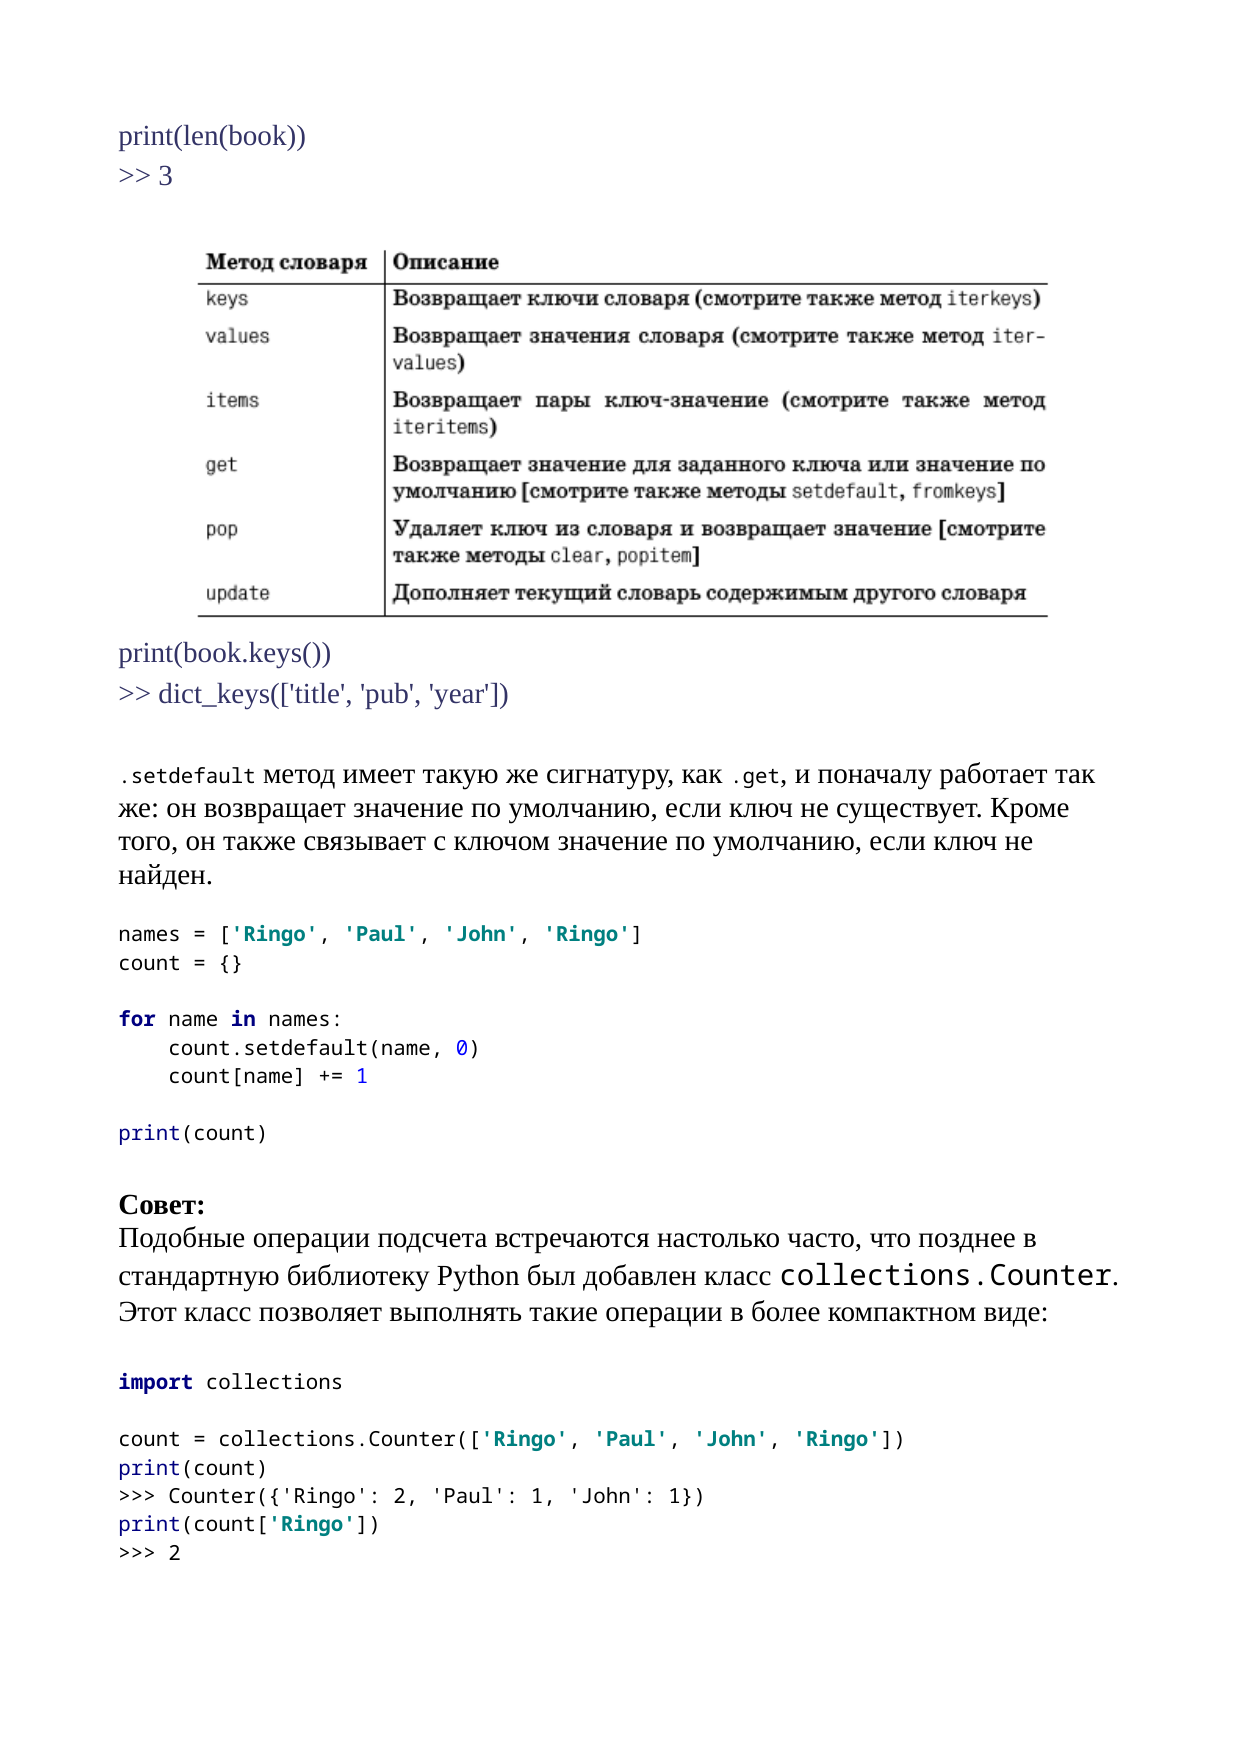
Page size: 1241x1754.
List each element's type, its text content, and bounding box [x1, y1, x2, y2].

picture [171, 238, 1070, 636]
text >>> 2 [118, 1538, 1122, 1566]
text >> dict_keys(['title', 'pub', 'year']) [118, 676, 1122, 709]
text names = ['Ringo', 'Paul', 'John', 'Ringo'] count = {} for name in names: count.setdefault(name, 0) count[name] += 1 print(count) [118, 919, 1122, 1147]
text >> 3 [118, 158, 1122, 192]
text .setdefault метод имеет такую же сигнатуру, как .get, и поначалу работает так же: он возвращает значение по умолчанию, если ключ не существует. Кроме того, он также связывает с ключом значение по умолчанию, если ключ не найден. [118, 756, 1122, 890]
text print(len(book)) [118, 118, 1122, 152]
text Совет: [118, 1187, 1122, 1220]
text print(book.keys()) [118, 239, 1122, 669]
text import collections count = collections.Counter(['Ringo', 'Paul', 'John', 'Ringo']) print(count) [118, 1367, 1122, 1481]
text Подобные операции подсчета встречаются настолько часто, что позднее в стандартную библиотеку Python был добавлен класс collections.Counter. Этот класс позволяет выполнять такие операции в более компактном виде: [118, 1220, 1122, 1327]
text >>> Counter({'Ringo': 2, 'Paul': 1, 'John': 1}) print(count['Ringo']) [118, 1481, 1122, 1538]
